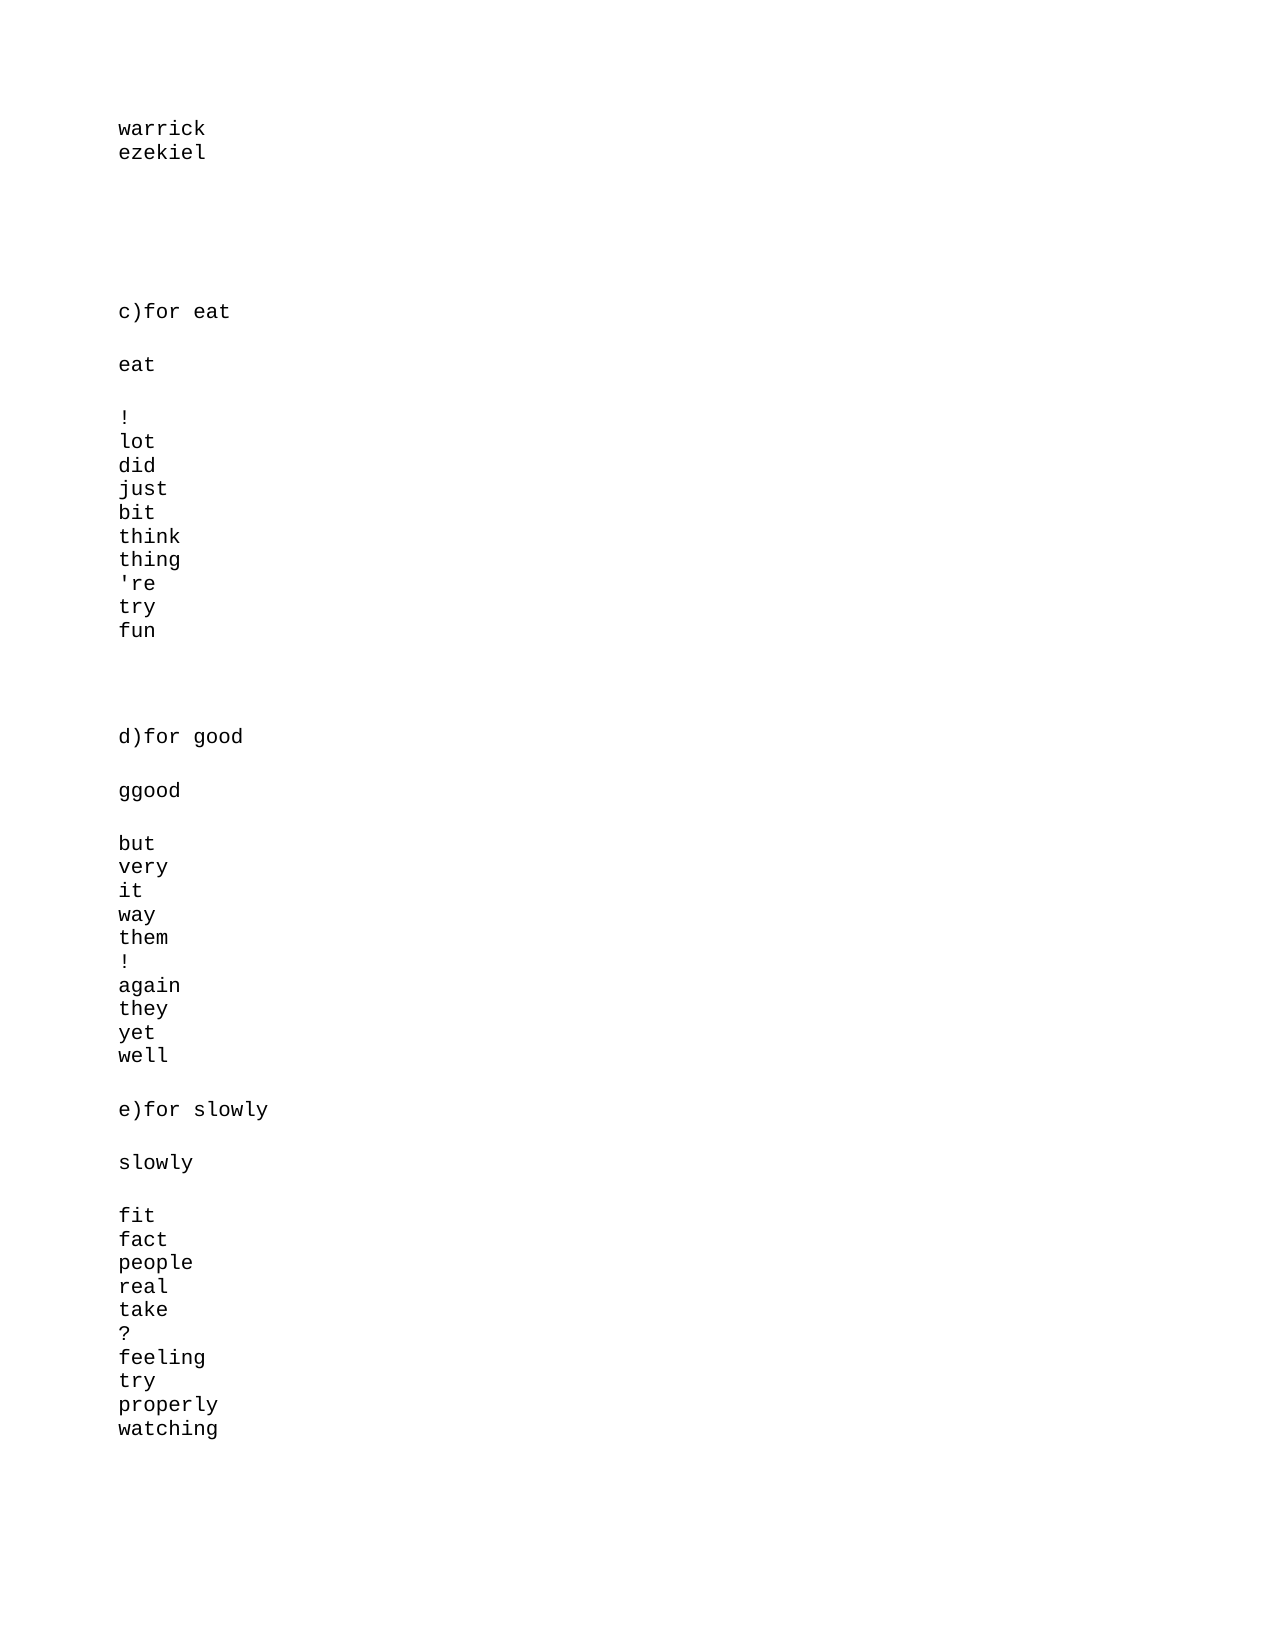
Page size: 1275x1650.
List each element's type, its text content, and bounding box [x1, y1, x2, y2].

text bit [118, 502, 1157, 526]
text just [118, 478, 1157, 502]
text way [118, 904, 1157, 927]
text take [118, 1299, 1157, 1323]
text well [118, 1046, 1157, 1069]
text thing [118, 549, 1157, 573]
text real [118, 1276, 1157, 1299]
text yet [118, 1022, 1157, 1046]
text them [118, 927, 1157, 951]
text ? [118, 1323, 1157, 1347]
text ezekiel [118, 142, 1157, 165]
text slowly [118, 1152, 1157, 1175]
text c)for eat [118, 301, 1157, 325]
text they [118, 998, 1157, 1022]
text warrick [118, 118, 1157, 142]
text but [118, 833, 1157, 856]
text properly [118, 1394, 1157, 1418]
text eat [118, 354, 1157, 378]
text ggood [118, 779, 1157, 803]
text think [118, 526, 1157, 549]
text 're [118, 573, 1157, 597]
text fit [118, 1205, 1157, 1228]
text try [118, 597, 1157, 620]
text d)for good [118, 726, 1157, 750]
text again [118, 974, 1157, 998]
text people [118, 1252, 1157, 1276]
text fact [118, 1228, 1157, 1252]
text ! [118, 407, 1157, 431]
text feeling [118, 1347, 1157, 1370]
text did [118, 455, 1157, 478]
text e)for slowly [118, 1099, 1157, 1122]
text try [118, 1370, 1157, 1394]
text very [118, 856, 1157, 880]
text fun [118, 620, 1157, 644]
text it [118, 880, 1157, 904]
text watching [118, 1418, 1157, 1441]
text lot [118, 431, 1157, 455]
text ! [118, 951, 1157, 974]
